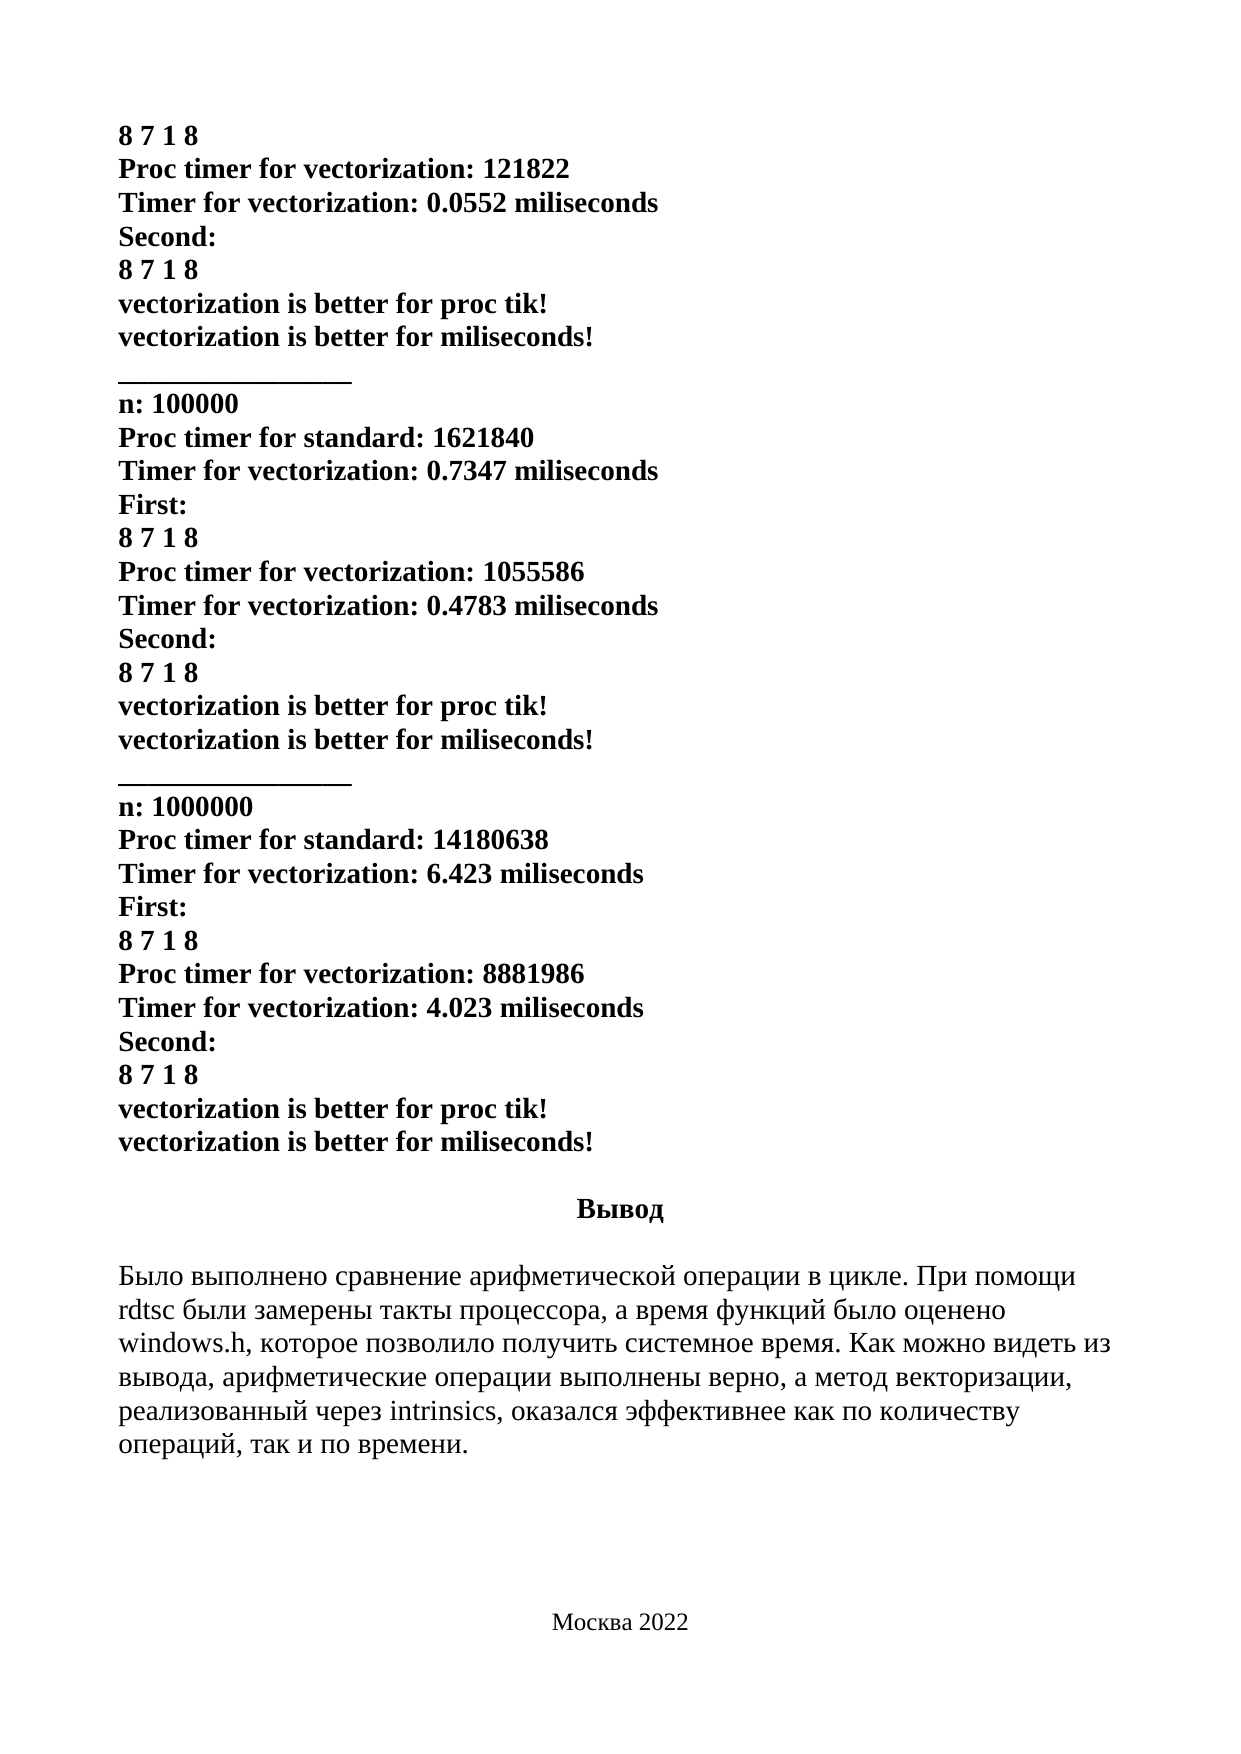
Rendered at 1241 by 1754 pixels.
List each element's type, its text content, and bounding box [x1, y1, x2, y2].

text vectorization is better for miliseconds! [118, 1124, 1122, 1158]
text vectorization is better for miliseconds! [118, 722, 1122, 755]
text Вывод [118, 1191, 1122, 1225]
text Было выполнено сравнение арифметической операции в цикле. При помощи rdtsc были замерены такты процессора, а время функций было оценено windows.h, которое позволило получить системное время. Как можно видеть из вывода, арифметические операции выполнены верно, а метод векторизации, реализованный через intrinsics, оказался эффективнее как по количеству операций, так и по времени. [118, 1258, 1122, 1460]
text 8 7 1 8 [118, 521, 1122, 554]
text Timer for vectorization: 0.0552 miliseconds [118, 185, 1122, 219]
text vectorization is better for proc tik! [118, 1091, 1122, 1124]
text 8 7 1 8 [118, 923, 1122, 957]
text ________________ [118, 353, 1122, 386]
text Timer for vectorization: 0.4783 miliseconds [118, 588, 1122, 621]
text 8 7 1 8 [118, 1057, 1122, 1091]
text Timer for vectorization: 0.7347 miliseconds [118, 453, 1122, 487]
text Proc timer for vectorization: 1055586 [118, 554, 1122, 588]
text 8 7 1 8 [118, 252, 1122, 286]
text Proc timer for vectorization: 8881986 [118, 957, 1122, 990]
text Second: [118, 1024, 1122, 1057]
text 8 7 1 8 [118, 118, 1122, 152]
text Timer for vectorization: 6.423 miliseconds [118, 856, 1122, 889]
text ________________ [118, 755, 1122, 789]
text Timer for vectorization: 4.023 miliseconds [118, 990, 1122, 1024]
text Proc timer for vectorization: 121822 [118, 152, 1122, 185]
text n: 1000000 [118, 789, 1122, 822]
text vectorization is better for proc tik! [118, 688, 1122, 722]
text 8 7 1 8 [118, 655, 1122, 688]
text vectorization is better for miliseconds! [118, 319, 1122, 353]
text First: [118, 487, 1122, 521]
text Second: [118, 219, 1122, 252]
text Proc timer for standard: 14180638 [118, 822, 1122, 856]
text Second: [118, 621, 1122, 655]
text n: 100000 [118, 386, 1122, 420]
text Proc timer for standard: 1621840 [118, 420, 1122, 453]
text First: [118, 889, 1122, 923]
text vectorization is better for proc tik! [118, 286, 1122, 319]
